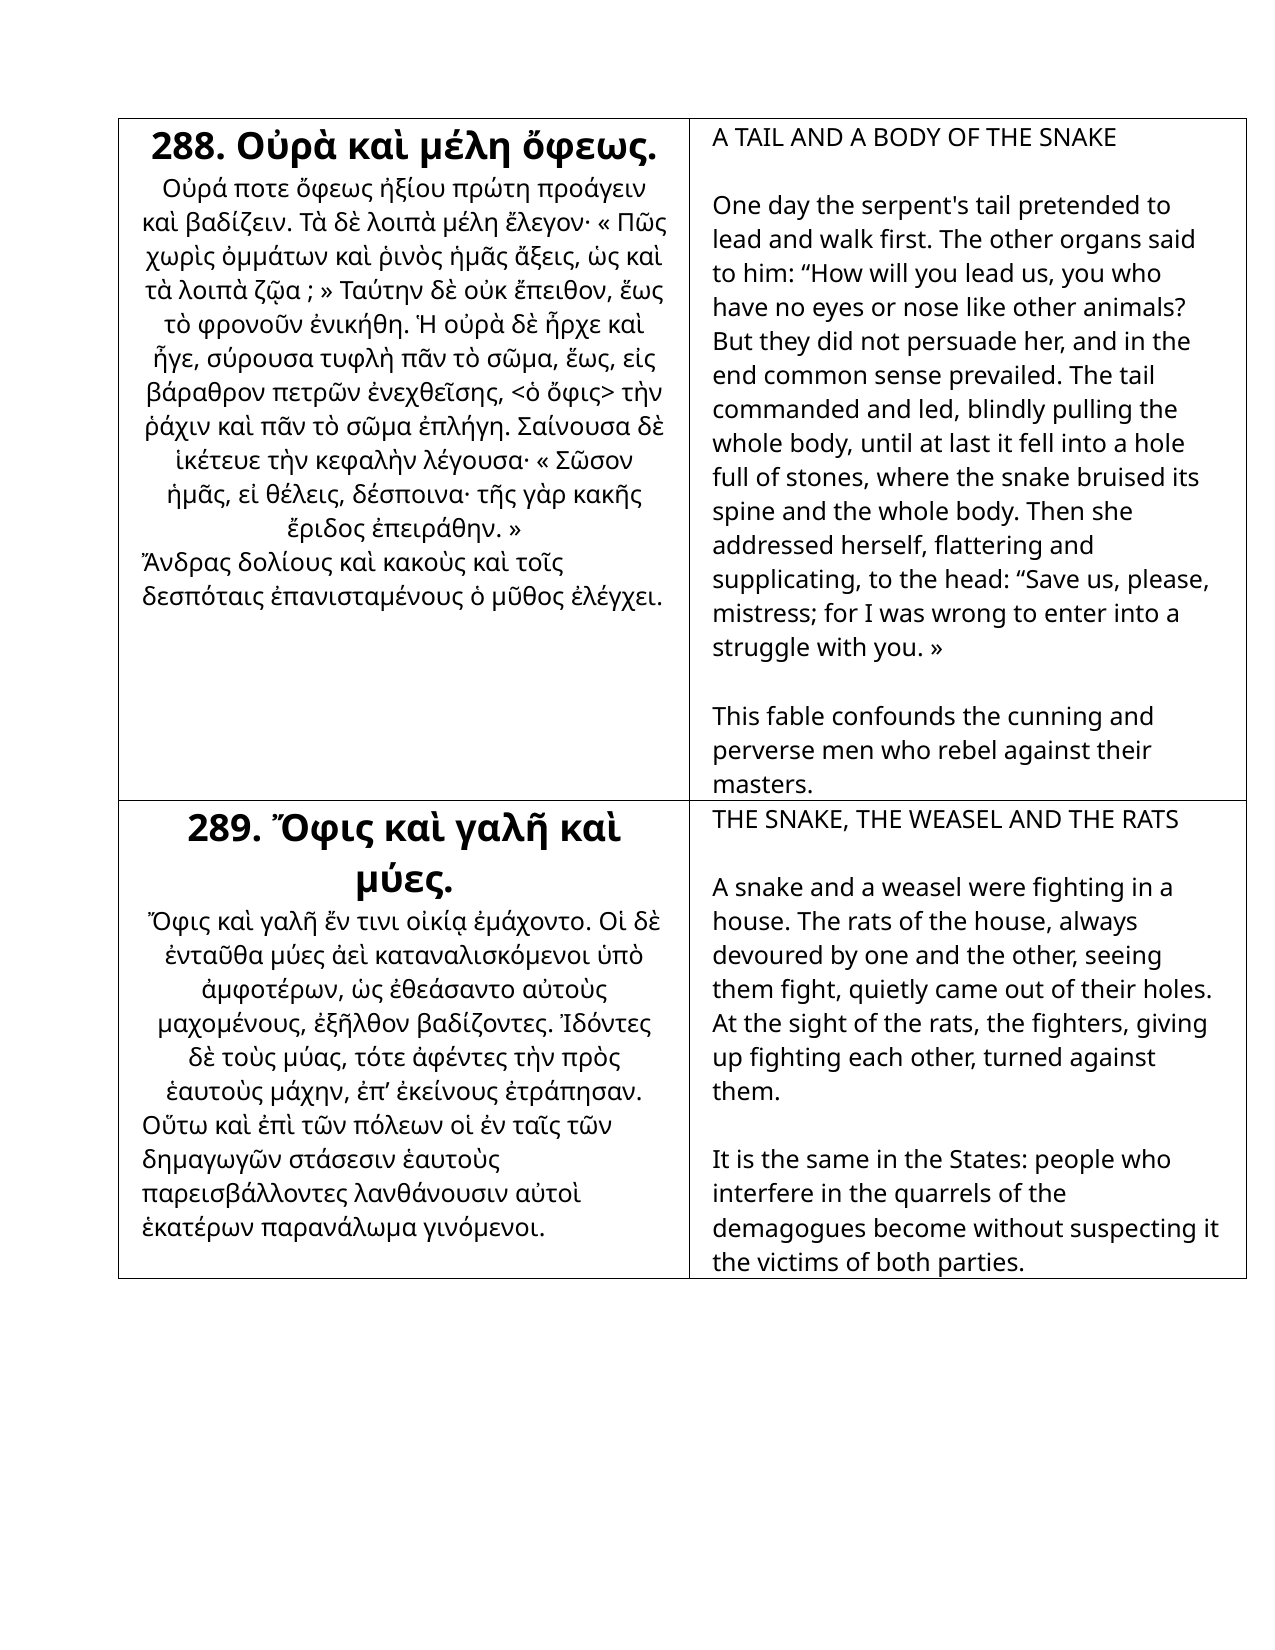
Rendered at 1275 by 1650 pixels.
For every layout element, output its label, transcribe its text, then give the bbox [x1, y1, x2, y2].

table_cell A TAIL AND A BODY OF THE SNAKE One day the serpent's tail pretended to lead and walk first. The other organs said to him: “How will you lead us, you who have no eyes or nose like other animals? But they did not persuade her, and in the end common sense prevailed. The tail commanded and led, blindly pulling the whole body, until at last it fell into a hole full of stones, where the snake bruised its spine and the whole body. Then she addressed herself, flattering and supplicating, to the head: “Save us, please, mistress; for I was wrong to enter into a struggle with you. » This fable confounds the cunning and perverse men who rebel against their masters. [690, 119, 1246, 800]
table_cell THE SNAKE, THE WEASEL AND THE RATS A snake and a weasel were fighting in a house. The rats of the house, always devoured by one and the other, seeing them fight, quietly came out of their holes. At the sight of the rats, the fighters, giving up fighting each other, turned against them. It is the same in the States: people who interfere in the quarrels of the demagogues become without suspecting it the victims of both parties. [690, 801, 1246, 1278]
table_cell 288. Οὐρὰ καὶ μέλη ὄφεως. Οὐρά ποτε ὄφεως ἠξίου πρώτη προάγειν καὶ βαδίζειν. Τὰ δὲ λοιπὰ μέλη ἔλεγον· « Πῶς χωρὶς ὀμμάτων καὶ ῥινὸς ἡμᾶς ἄξεις, ὡς καὶ τὰ λοιπὰ ζῷα ; » Ταύτην δὲ οὐκ ἔπειθον, ἕως τὸ φρονοῦν ἐνικήθη. Ἡ οὐρὰ δὲ ἦρχε καὶ ἦγε, σύρουσα τυφλὴ πᾶν τὸ σῶμα, ἕως, εἰς βάραθρον πετρῶν ἐνεχθεῖσης, <ὁ ὄφις> τὴν ῥάχιν καὶ πᾶν τὸ σῶμα ἐπλήγη. Σαίνουσα δὲ ἱκέτευε τὴν κεφαλὴν λέγουσα· « Σῶσον ἡμᾶς, εἰ θέλεις, δέσποινα· τῆς γὰρ κακῆς ἔριδος ἐπειράθην. » Ἄνδρας δολίους καὶ κακοὺς καὶ τοῖς δεσπόταις ἐπανισταμένους ὁ μῦθος ἐλέγχει. [119, 119, 689, 800]
table_cell 289. Ὄφις καὶ γαλῆ καὶ μύες. Ὄφις καὶ γαλῆ ἔν τινι οἰκίᾳ ἐμάχοντο. Οἱ δὲ ἐνταῦθα μύες ἀεὶ καταναλισκόμενοι ὑπὸ ἀμφοτέρων, ὡς ἐθεάσαντο αὐτοὺς μαχομένους, ἐξῆλθον βαδίζοντες. Ἰδόντες δὲ τοὺς μύας, τότε ἀφέντες τὴν πρὸς ἑαυτοὺς μάχην, ἐπ’ ἐκείνους ἐτράπησαν. Οὕτω καὶ ἐπὶ τῶν πόλεων οἱ ἐν ταῖς τῶν δημαγωγῶν στάσεσιν ἑαυτοὺς παρεισβάλλοντες λανθάνουσιν αὐτοὶ ἑκατέρων παρανάλωμα γινόμενοι. [119, 801, 689, 1278]
